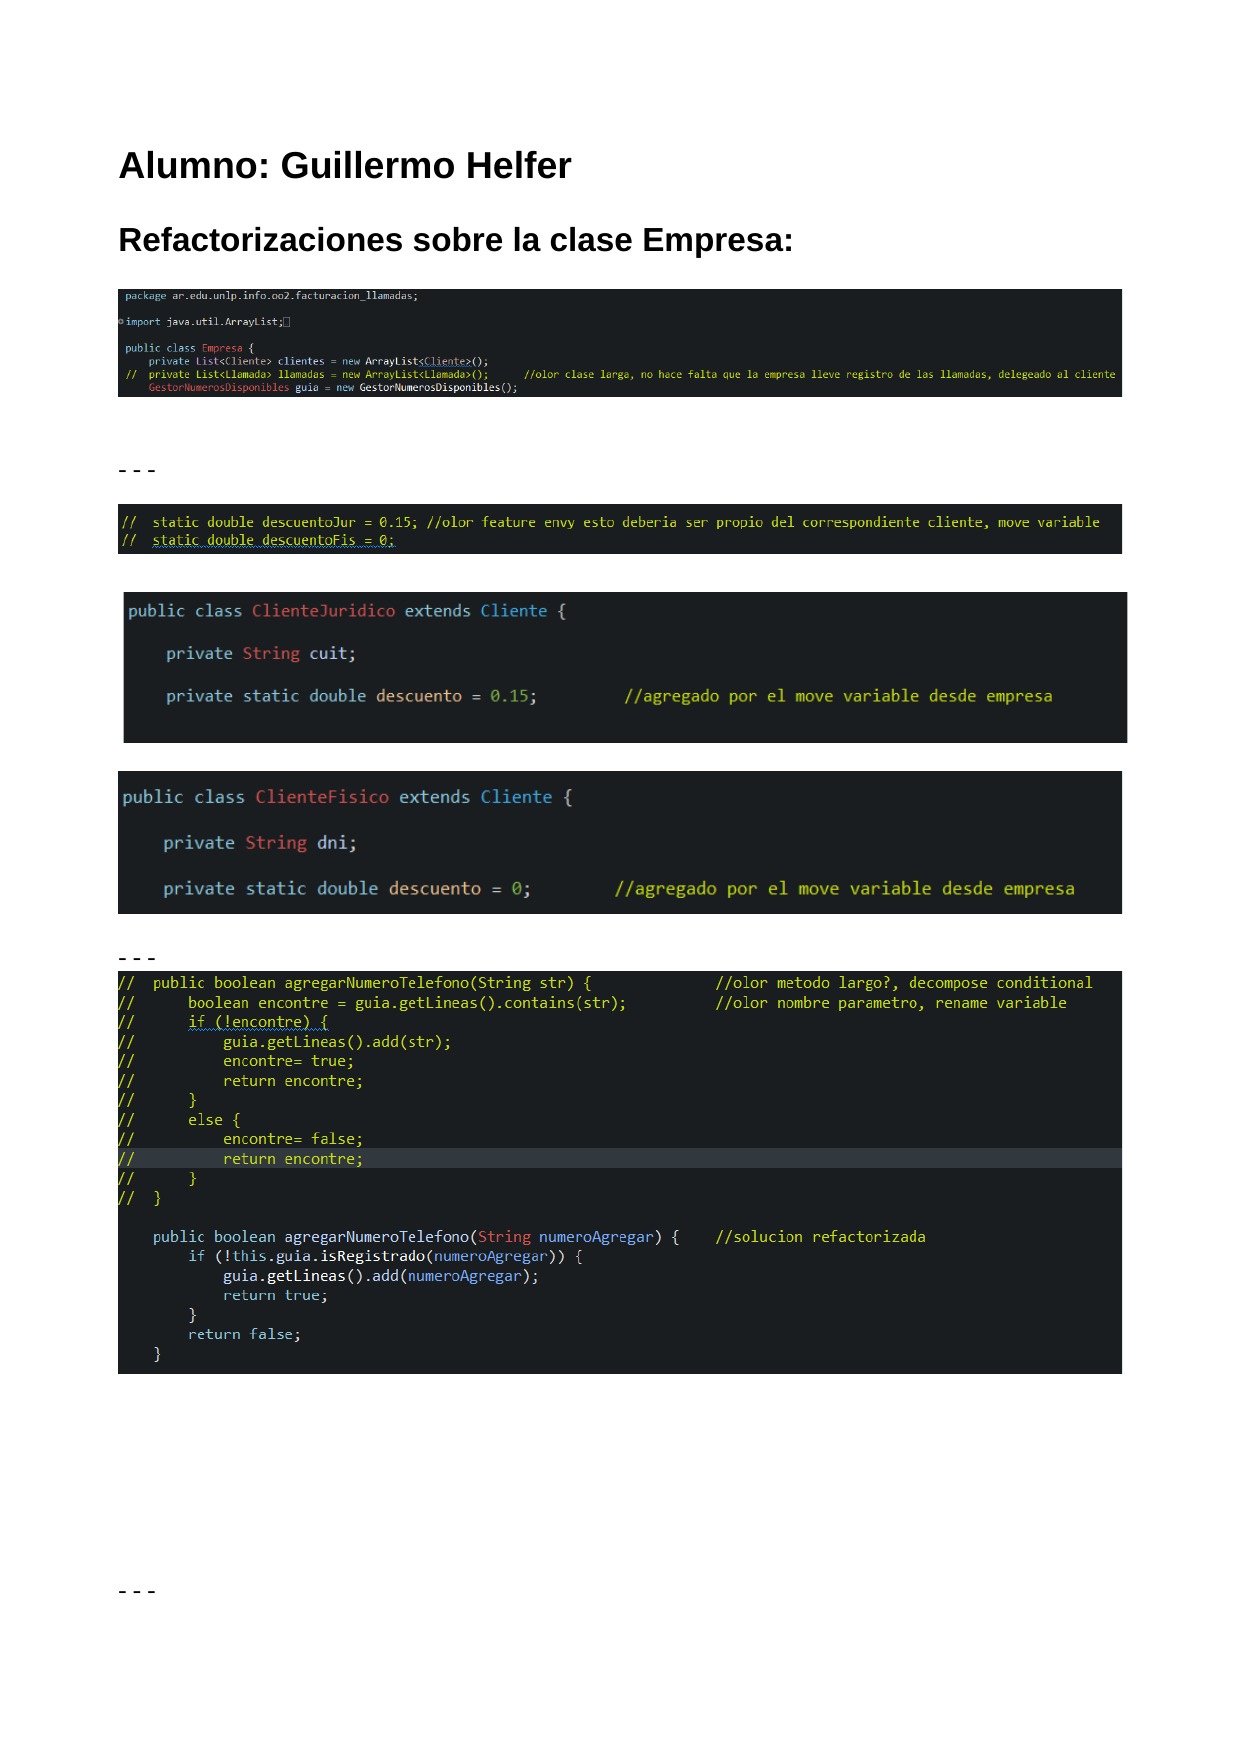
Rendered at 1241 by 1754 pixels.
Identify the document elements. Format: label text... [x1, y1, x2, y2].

picture [118, 289, 1123, 397]
text - - - [118, 1575, 1122, 1604]
text - - - [118, 942, 1122, 971]
picture [123, 592, 1128, 743]
text - - - [118, 454, 1122, 483]
picture [118, 971, 1123, 1374]
picture [118, 504, 1123, 554]
subtitle Alumno: Guillermo Helfer [118, 143, 1122, 186]
subtitle Refactorizaciones sobre la clase Empresa: [118, 219, 1122, 258]
picture [118, 771, 1123, 914]
